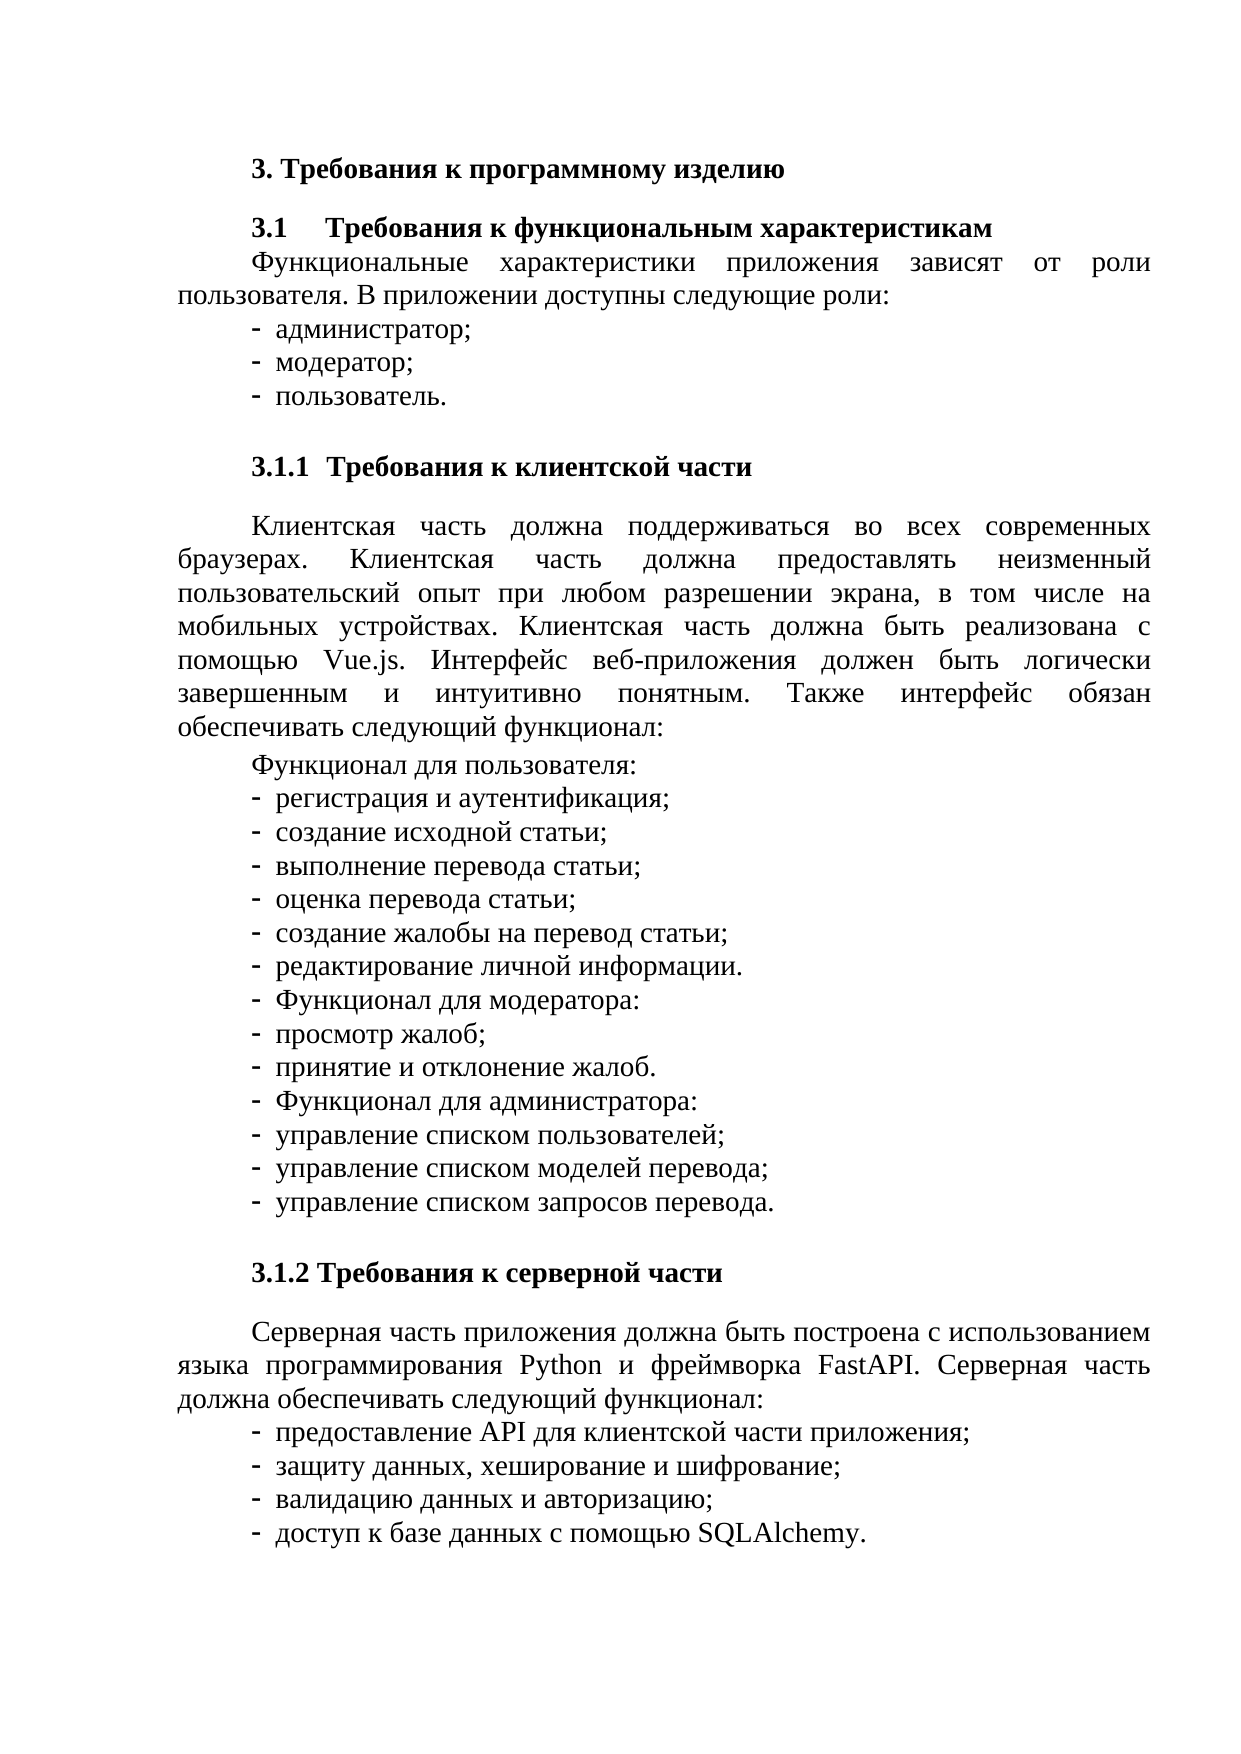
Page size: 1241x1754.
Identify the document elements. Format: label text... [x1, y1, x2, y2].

list Требования к клиентской части [251, 449, 1152, 483]
list Требования к программному изделию [177, 152, 1152, 185]
list просмотр жалоб; [177, 1016, 1152, 1049]
list создание жалобы на перевод статьи; [177, 915, 1152, 948]
list защиту данных, хеширование и шифрование; [177, 1448, 1152, 1482]
list редактирование личной информации. [177, 948, 1152, 982]
list предоставление API для клиентской части приложения; [177, 1414, 1152, 1448]
list управление списком пользователей; [177, 1117, 1152, 1150]
list управление списком запросов перевода. [177, 1184, 1152, 1218]
list Требования к функциональным характеристикам [177, 210, 1152, 244]
list валидацию данных и авторизацию; [177, 1482, 1152, 1515]
list администратор; [177, 311, 1152, 344]
list выполнение перевода статьи; [177, 848, 1152, 881]
list принятие и отклонение жалоб. [177, 1049, 1152, 1083]
text Функциональные характеристики приложения зависят от роли пользователя. В приложении доступны следующие роли: [177, 244, 1152, 311]
list модератор; [177, 344, 1152, 378]
list доступ к базе данных с помощью SQLAlchemy. [177, 1515, 1152, 1549]
list Функционал для модератора: [177, 982, 1152, 1016]
list оценка перевода статьи; [177, 881, 1152, 915]
list управление списком моделей перевода; [177, 1150, 1152, 1184]
list Функционал для администратора: [177, 1083, 1152, 1117]
list пользователь. [177, 378, 1152, 412]
text Серверная часть приложения должна быть построена с использованием языка программирования Python и фреймворка FastAPI. Серверная часть должна обеспечивать следующий функционал: [177, 1314, 1152, 1414]
text Клиентская часть должна поддерживаться во всех современных браузерах. Клиентская часть должна предоставлять неизменный пользовательский опыт при любом разрешении экрана, в том числе на мобильных устройствах. Клиентская часть должна быть реализована с помощью Vue.js. Интерфейс веб-приложения должен быть логически завершенным и интуитивно понятным. Также интерфейс обязан обеспечивать следующий функционал: [177, 508, 1152, 743]
list регистрация и аутентификация; [177, 780, 1152, 814]
list создание исходной статьи; [177, 814, 1152, 848]
subtitle 3.1.2 Требования к серверной части [177, 1255, 1152, 1289]
text Функционал для пользователя: [177, 747, 1152, 780]
